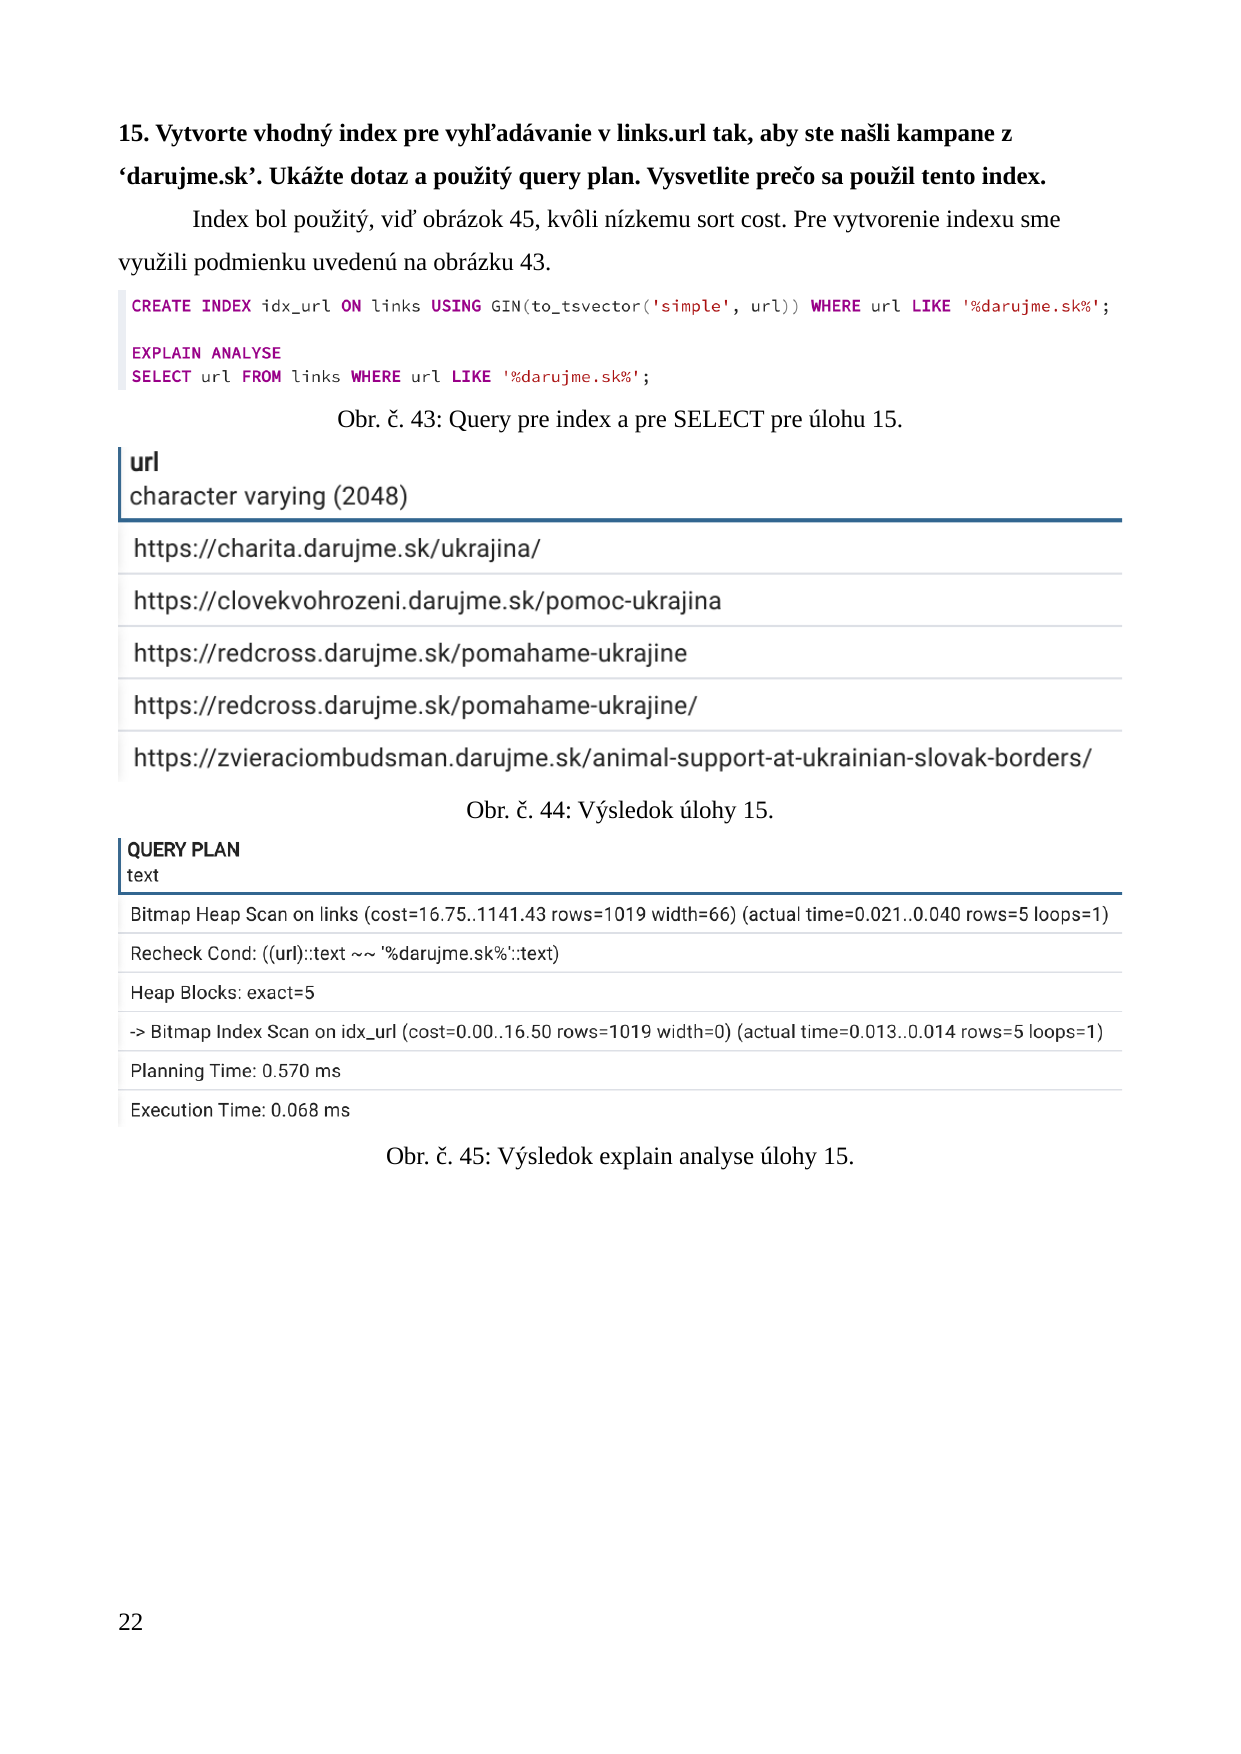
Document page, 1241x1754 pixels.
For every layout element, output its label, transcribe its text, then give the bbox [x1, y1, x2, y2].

picture [118, 838, 1123, 1127]
text Obr. č. 45: Výsledok explain analyse úlohy 15. [118, 1141, 1122, 1170]
text ‘darujme.sk’. Ukážte dotaz a použitý query plan. Vysvetlite prečo sa použil tento index. [118, 161, 1122, 190]
text Index bol použitý, viď obrázok 45, kvôli nízkemu sort cost. Pre vytvorenie indexu sme využili podmienku uvedenú na obrázku 43. [118, 204, 1122, 276]
text Obr. č. 43: Query pre index a pre SELECT pre úlohu 15. [118, 404, 1122, 433]
text 15. Vytvorte vhodný index pre vyhľadávanie v links.url tak, aby ste našli kampane z [118, 118, 1122, 147]
picture [118, 447, 1123, 782]
picture [118, 290, 1123, 390]
text Obr. č. 44: Výsledok úlohy 15. [118, 796, 1122, 824]
